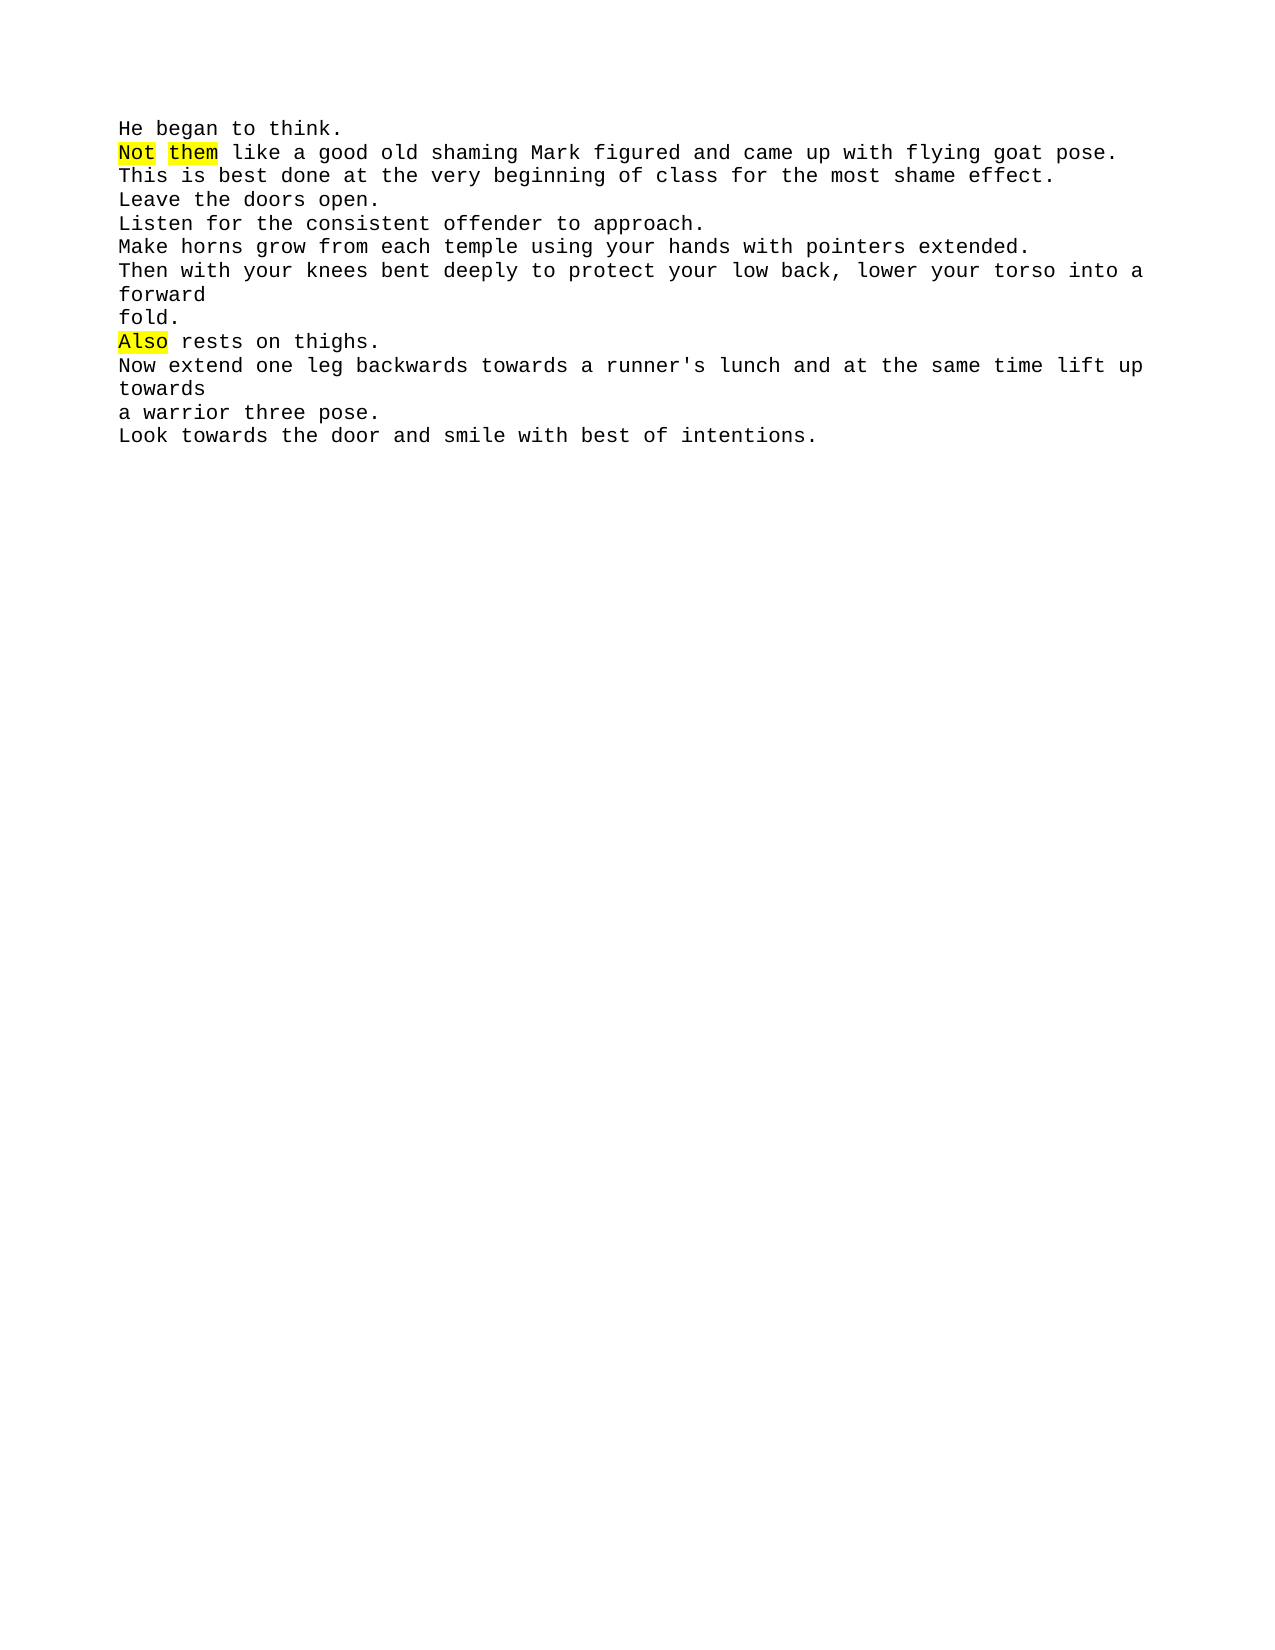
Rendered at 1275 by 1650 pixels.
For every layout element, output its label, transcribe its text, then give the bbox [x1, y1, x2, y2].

text This is best done at the very beginning of class for the most shame effect. [118, 165, 1157, 189]
text fold. [118, 307, 1157, 331]
text Also rests on thighs. [118, 331, 1157, 354]
text Make horns grow from each temple using your hands with pointers extended. [118, 236, 1157, 260]
text Look towards the door and smile with best of intentions. [118, 426, 1157, 449]
text He began to think. [118, 118, 1157, 142]
text Then with your knees bent deeply to protect your low back, lower your torso into a forward [118, 260, 1157, 307]
text Listen for the consistent offender to approach. [118, 213, 1157, 236]
text Leave the doors open. [118, 189, 1157, 213]
text Not them like a good old shaming Mark figured and came up with flying goat pose. [118, 142, 1157, 165]
text a warrior three pose. [118, 402, 1157, 426]
text Now extend one leg backwards towards a runner's lunch and at the same time lift up towards [118, 354, 1157, 402]
